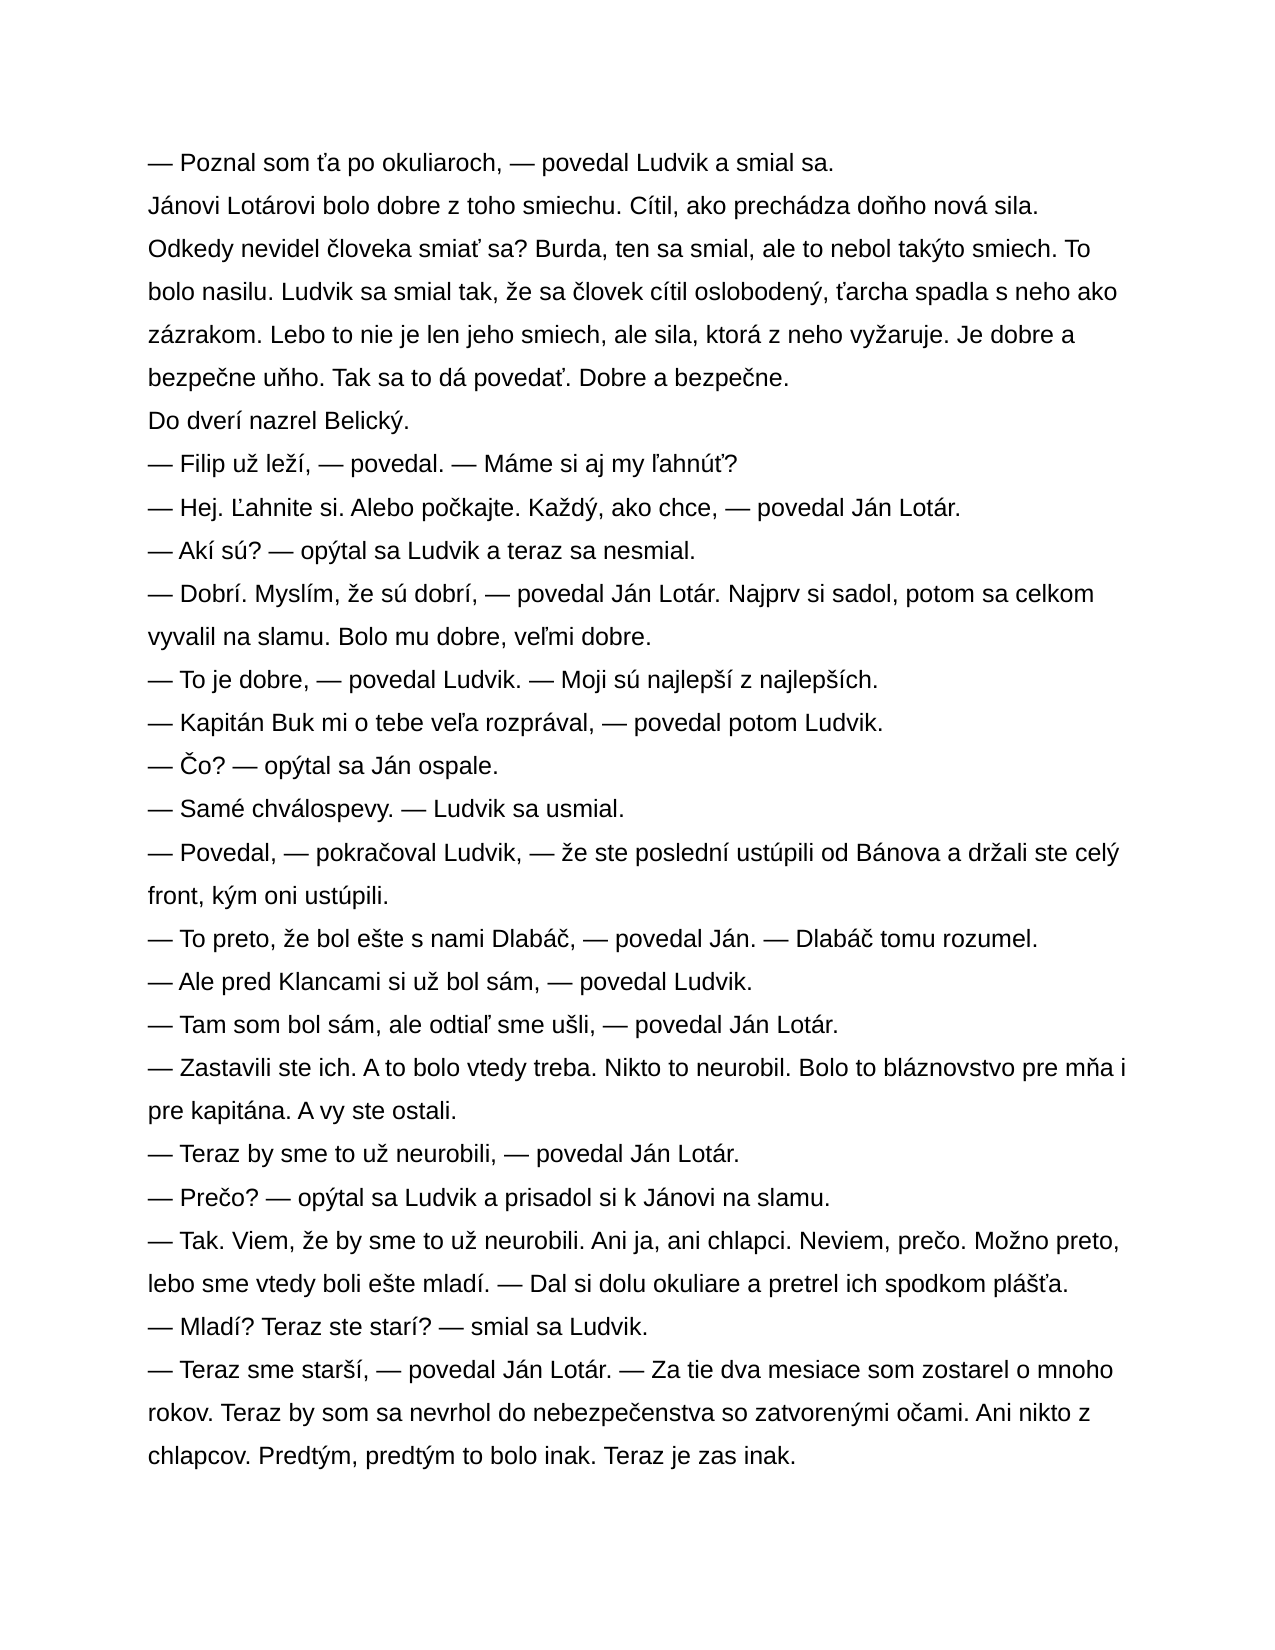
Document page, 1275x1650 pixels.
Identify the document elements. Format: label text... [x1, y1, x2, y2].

text Do dverí nazrel Belický. [148, 406, 1127, 435]
text — Filip už leží, — povedal. — Máme si aj my ľahnúť? [148, 449, 1127, 478]
text — Prečo? — opýtal sa Ludvik a prisadol si k Jánovi na slamu. [148, 1183, 1127, 1211]
text — Samé chválospevy. — Ludvik sa usmial. [148, 794, 1127, 823]
text — Zastavili ste ich. A to bolo vtedy treba. Nikto to neurobil. Bolo to bláznovstvo pre mňa i pre kapitána. A vy ste ostali. [148, 1053, 1127, 1125]
text — To je dobre, — povedal Ludvik. — Moji sú najlepší z najlepších. [148, 665, 1127, 694]
text — Teraz by sme to už neurobili, — povedal Ján Lotár. [148, 1139, 1127, 1168]
text — Hej. Ľahnite si. Alebo počkajte. Každý, ako chce, — povedal Ján Lotár. [148, 493, 1127, 521]
text — Mladí? Teraz ste starí? — smial sa Ludvik. [148, 1312, 1127, 1341]
text — Kapitán Buk mi o tebe veľa rozprával, — povedal potom Ludvik. [148, 708, 1127, 737]
text — Teraz sme starší, — povedal Ján Lotár. — Za tie dva mesiace som zostarel o mnoho rokov. Teraz by som sa nevrhol do nebezpečenstva so zatvorenými očami. Ani nikto z chlapcov. Predtým, predtým to bolo inak. Teraz je zas inak. [148, 1355, 1127, 1470]
text — Dobrí. Myslím, že sú dobrí, — povedal Ján Lotár. Najprv si sadol, potom sa celkom vyvalil na slamu. Bolo mu dobre, veľmi dobre. [148, 579, 1127, 651]
text — To preto, že bol ešte s nami Dlabáč, — povedal Ján. — Dlabáč tomu rozumel. [148, 924, 1127, 953]
text Jánovi Lotárovi bolo dobre z toho smiechu. Cítil, ako prechádza doňho nová sila. Odkedy nevidel človeka smiať sa? Burda, ten sa smial, ale to nebol takýto smiech. To bolo nasilu. Ludvik sa smial tak, že sa človek cítil oslobodený, ťarcha spadla s neho ako zázrakom. Lebo to nie je len jeho smiech, ale sila, ktorá z neho vyžaruje. Je dobre a bezpečne uňho. Tak sa to dá povedať. Dobre a bezpečne. [148, 191, 1127, 392]
text — Poznal som ťa po okuliaroch, — povedal Ludvik a smial sa. [148, 148, 1127, 176]
text — Čo? — opýtal sa Ján ospale. [148, 751, 1127, 780]
text — Akí sú? — opýtal sa Ludvik a teraz sa nesmial. [148, 536, 1127, 564]
text — Tam som bol sám, ale odtiaľ sme ušli, — povedal Ján Lotár. [148, 1010, 1127, 1039]
text — Povedal, — pokračoval Ludvik, — že ste poslední ustúpili od Bánova a držali ste celý front, kým oni ustúpili. [148, 838, 1127, 909]
text — Ale pred Klancami si už bol sám, — povedal Ludvik. [148, 967, 1127, 996]
text — Tak. Viem, že by sme to už neurobili. Ani ja, ani chlapci. Neviem, prečo. Možno preto, lebo sme vtedy boli ešte mladí. — Dal si dolu okuliare a pretrel ich spodkom plášťa. [148, 1226, 1127, 1298]
